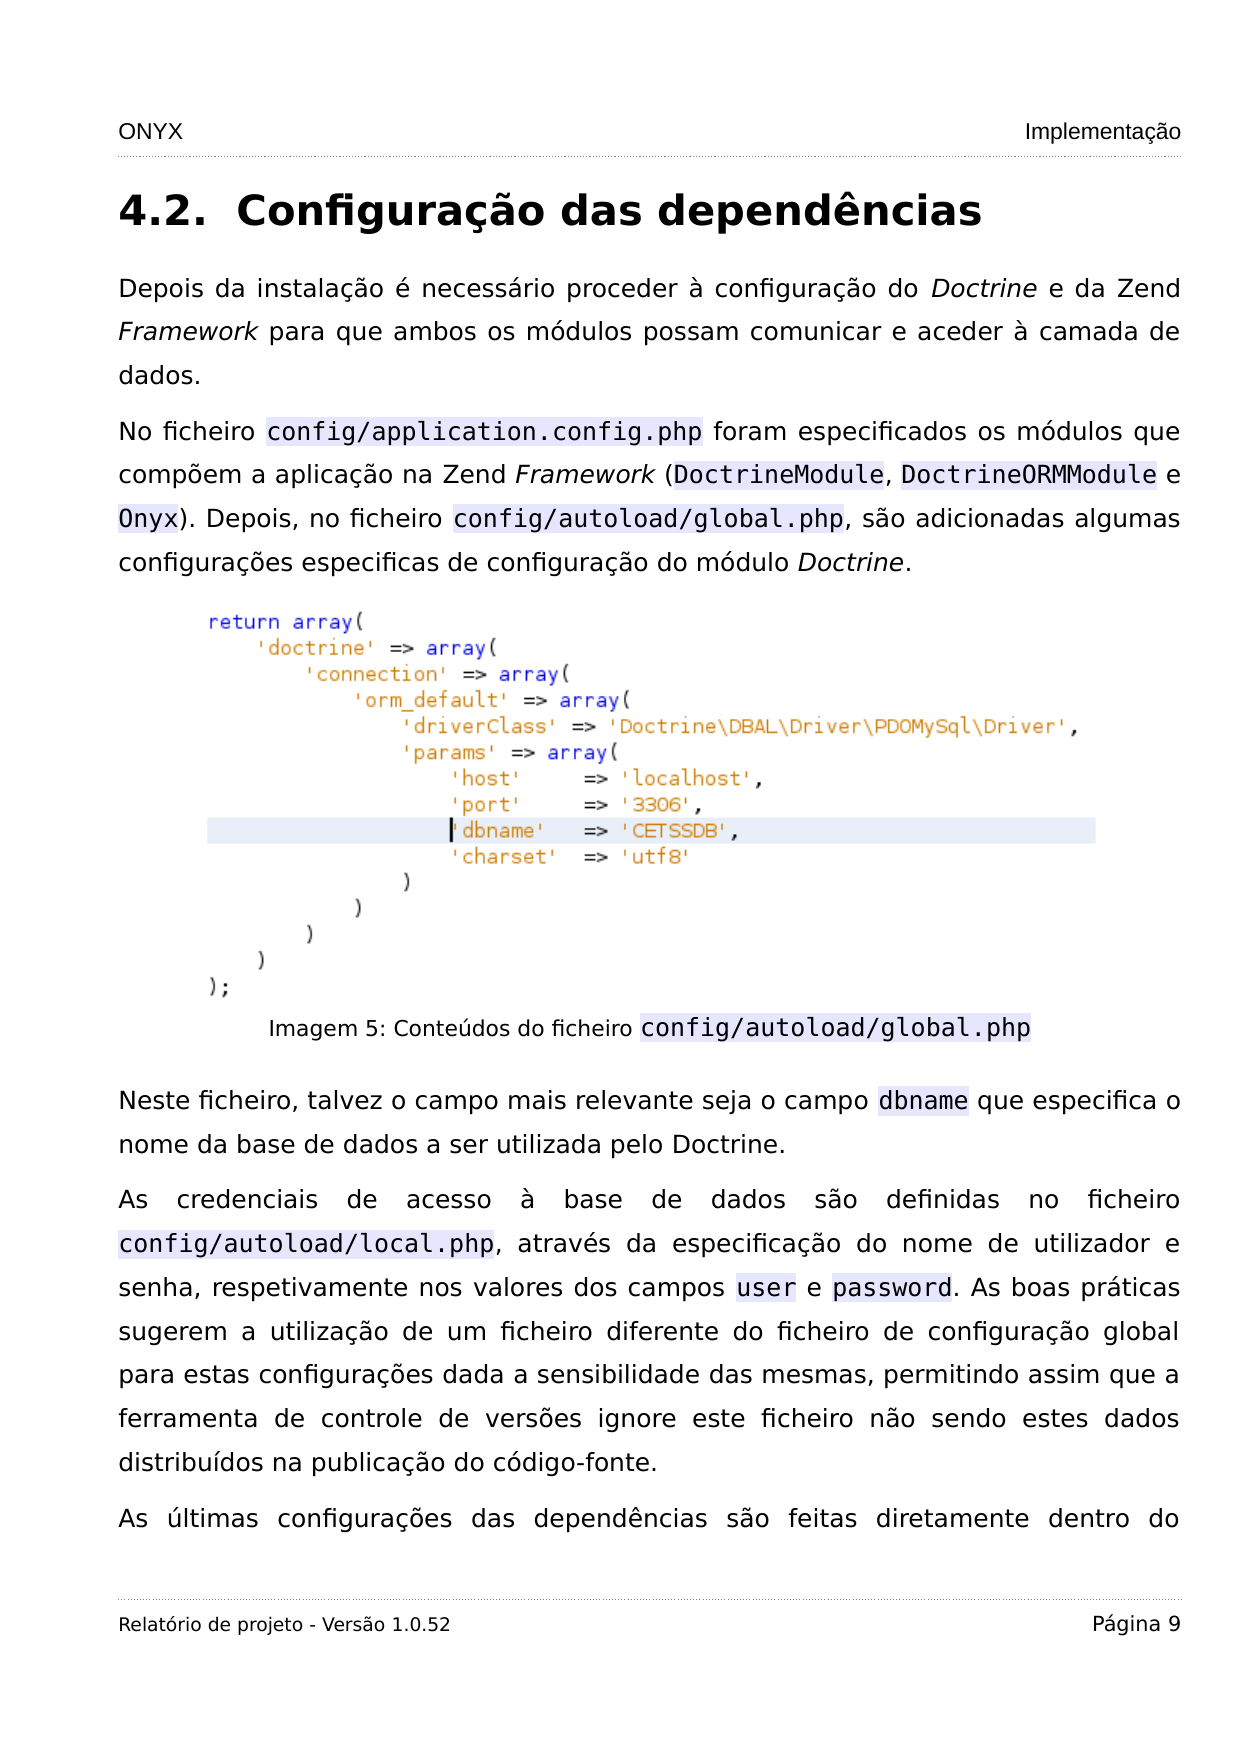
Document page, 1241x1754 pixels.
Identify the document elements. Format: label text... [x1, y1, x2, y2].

text As credenciais de acesso à base de dados são definidas no ficheiro config/autoload/local.php, através da especificação do nome de utilizador e senha, respetivamente nos valores dos campos user e password. As boas práticas sugerem a utilização de um ficheiro diferente do ficheiro de configuração global para estas configurações dada a sensibilidade das mesmas, permitindo assim que a ferramenta de controle de versões ignore este ficheiro não sendo estes dados distribuídos na publicação do código-fonte. [118, 1186, 1181, 1477]
text Neste ficheiro, talvez o campo mais relevante seja o campo dbname que especifica o nome da base de dados a ser utilizada pelo Doctrine. [118, 604, 1181, 1159]
picture [203, 609, 1096, 1002]
text No ficheiro config/application.config.php foram especificados os módulos que compõem a aplicação na Zend Framework (DoctrineModule, DoctrineORMModule e Onyx). Depois, no ficheiro config/autoload/global.php, são adicionadas algumas configurações especificas de configuração do módulo Doctrine. [118, 417, 1181, 577]
subtitle Configuração das dependências [118, 186, 1181, 235]
text As últimas configurações das dependências são feitas diretamente dentro do [118, 1504, 1181, 1533]
text Depois da instalação é necessário proceder à configuração do Doctrine e da Zend Framework para que ambos os módulos possam comunicar e aceder à camada de dados. [118, 274, 1181, 391]
text Imagem 5: Conteúdos do ficheiro config/autoload/global.php [192, 609, 1107, 1042]
